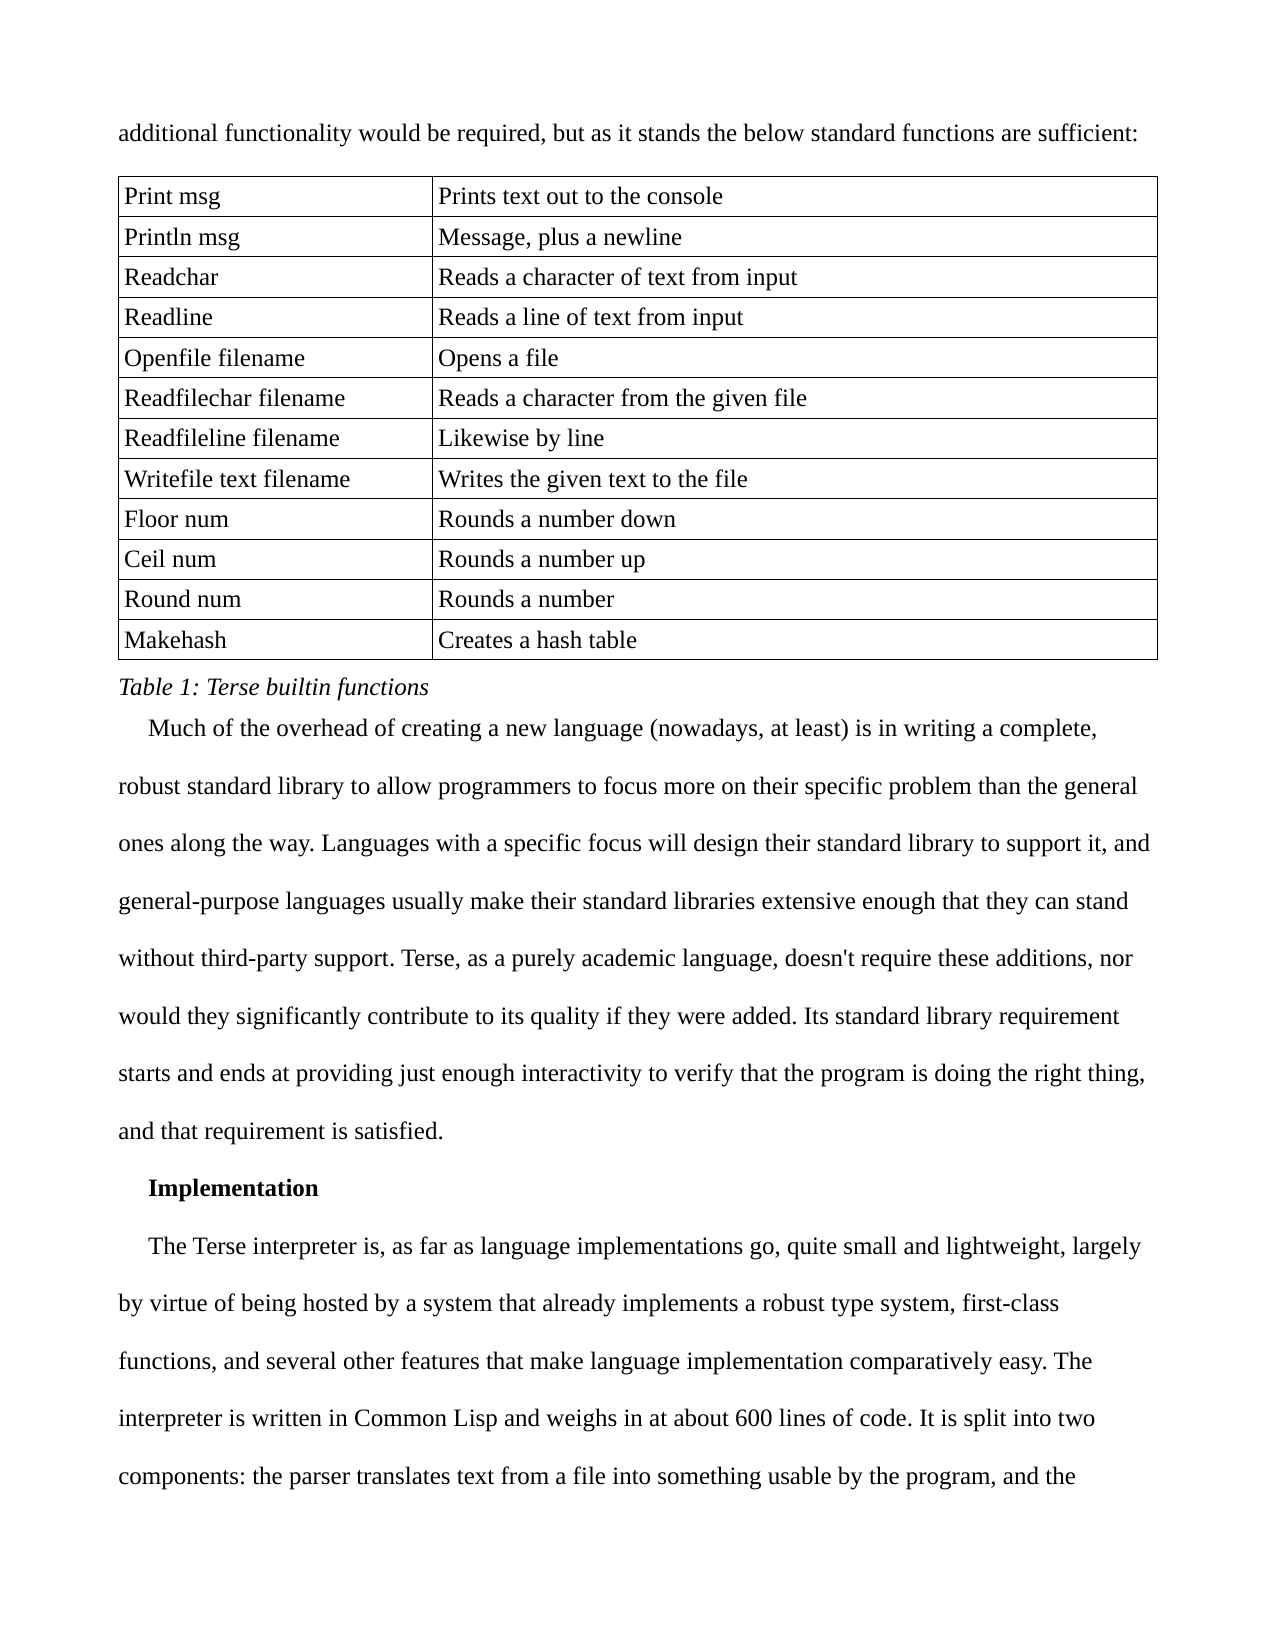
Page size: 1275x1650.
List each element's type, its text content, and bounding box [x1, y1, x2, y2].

text Much of the overhead of creating a new language (nowadays, at least) is in writing a complete, robust standard library to allow programmers to focus more on their specific problem than the general ones along the way. Languages with a specific focus will design their standard library to support it, and general-purpose languages usually make their standard libraries extensive enough that they can stand without third-party support. Terse, as a purely academic language, doesn't require these additions, nor would they significantly contribute to its quality if they were added. Its standard library requirement starts and ends at providing just enough interactivity to verify that the program is doing the right thing, and that requirement is satisfied. [118, 713, 1157, 1144]
table_cell Message, plus a newline [433, 217, 1157, 256]
text Table 1: Terse builtin functions [118, 672, 1157, 701]
table_cell Readfileline filename [119, 419, 432, 458]
table_cell Creates a hash table [433, 620, 1157, 659]
text additional functionality would be required, but as it stands the below standard functions are sufficient: [118, 118, 1157, 147]
table_cell Openfile filename [119, 338, 432, 377]
table_cell Reads a character from the given file [433, 378, 1157, 417]
table_cell Makehash [119, 620, 432, 659]
table_cell Rounds a number [433, 580, 1157, 619]
table_cell Readline [119, 298, 432, 337]
table_cell Likewise by line [433, 419, 1157, 458]
table_cell Floor num [119, 499, 432, 538]
table_header Print msg [119, 177, 432, 216]
table_cell Ceil num [119, 540, 432, 579]
table_header Prints text out to the console [433, 177, 1157, 216]
text Implementation [118, 1173, 1157, 1202]
table_cell Opens a file [433, 338, 1157, 377]
table_cell Reads a character of text from input [433, 257, 1157, 297]
table_cell Reads a line of text from input [433, 298, 1157, 337]
table_cell Round num [119, 580, 432, 619]
text The Terse interpreter is, as far as language implementations go, quite small and lightweight, largely by virtue of being hosted by a system that already implements a robust type system, first-class functions, and several other features that make language implementation comparatively easy. The interpreter is written in Common Lisp and weighs in at about 600 lines of code. It is split into two components: the parser translates text from a file into something usable by the program, and the [118, 1231, 1157, 1489]
table_cell Readfilechar filename [119, 378, 432, 417]
table_cell Readchar [119, 257, 432, 297]
table_cell Rounds a number up [433, 540, 1157, 579]
table_cell Println msg [119, 217, 432, 256]
table_cell Writefile text filename [119, 459, 432, 498]
table_cell Writes the given text to the file [433, 459, 1157, 498]
table_cell Rounds a number down [433, 499, 1157, 538]
